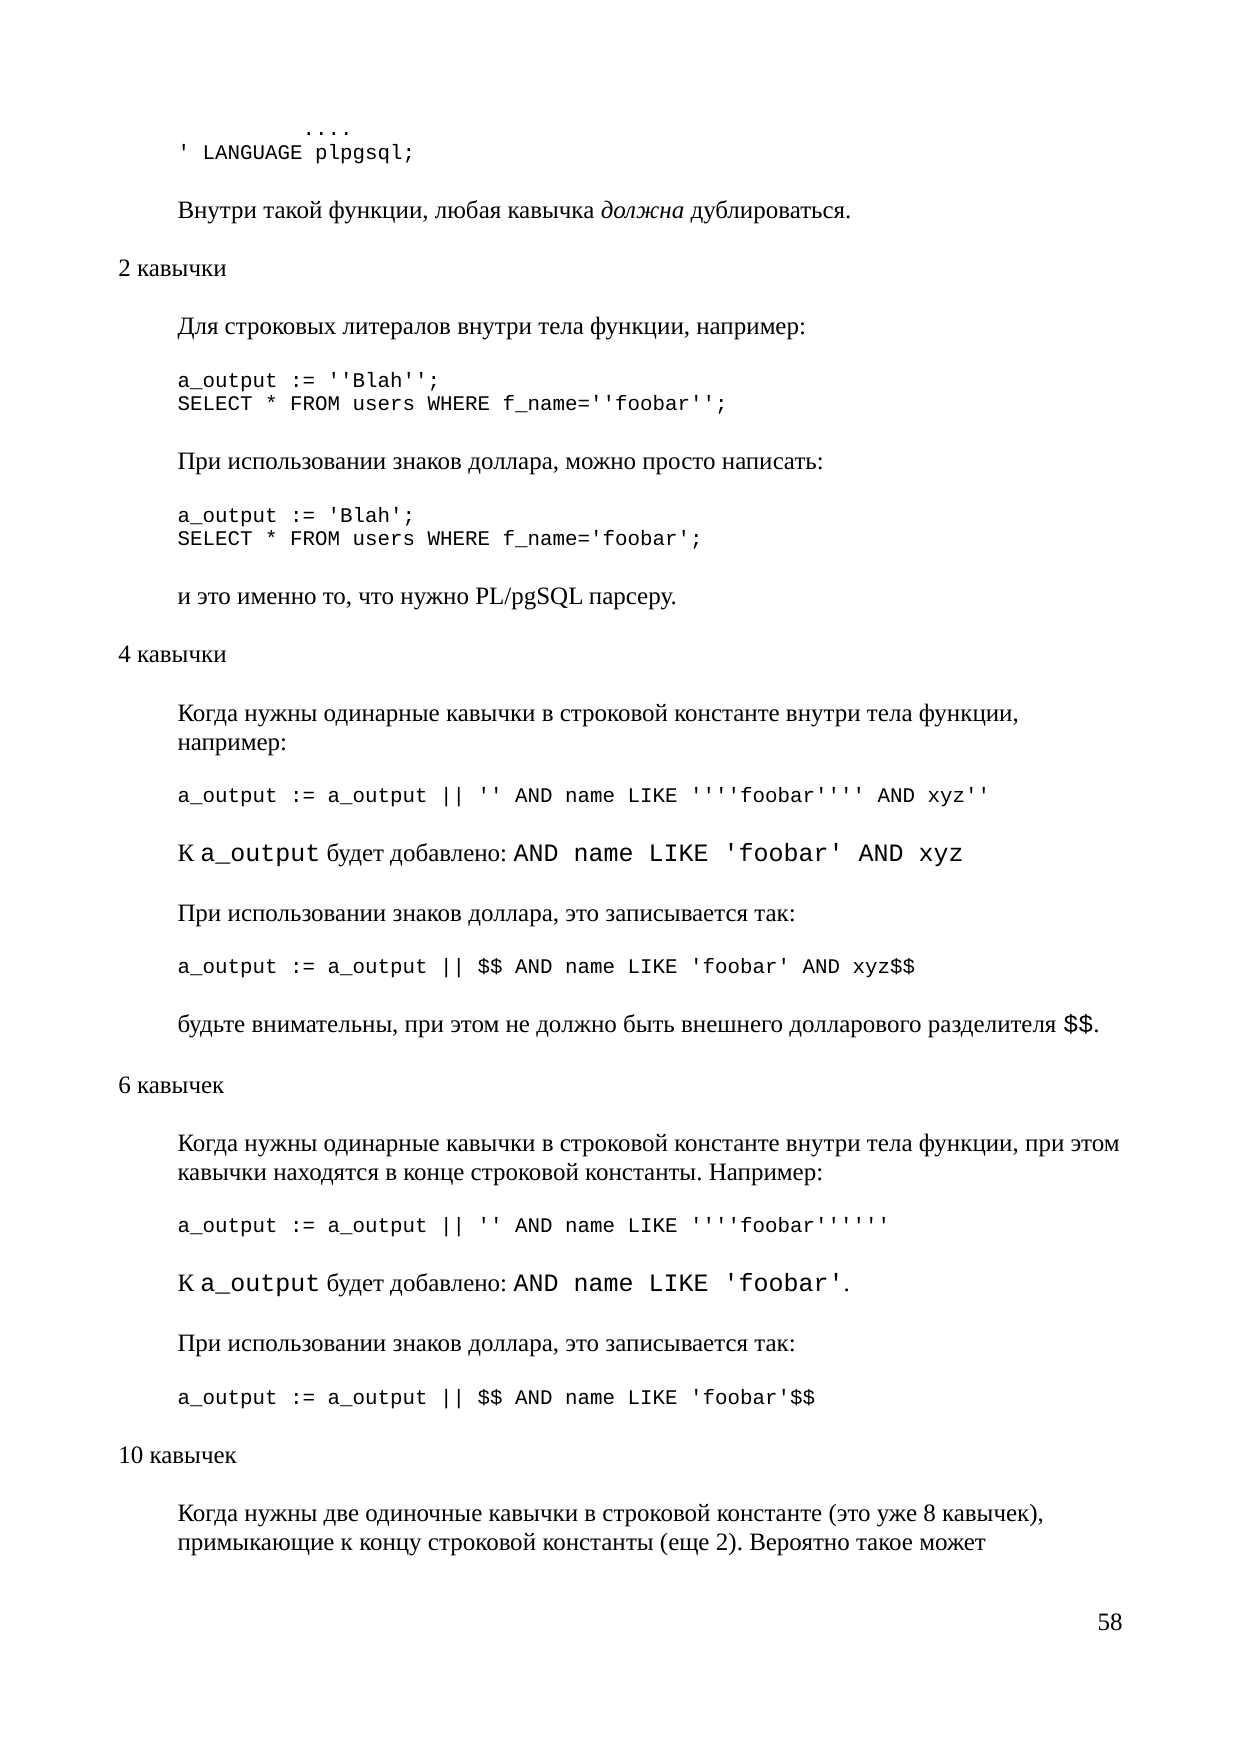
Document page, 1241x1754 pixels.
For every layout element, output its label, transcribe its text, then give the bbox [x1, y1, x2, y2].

text SELECT * FROM users WHERE f_name=''foobar''; [177, 393, 1122, 417]
list К a_output будет добавлено: AND name LIKE 'foobar'. [177, 1268, 1122, 1299]
text a_output := a_output || $$ AND name LIKE 'foobar'$$ [177, 1387, 1122, 1410]
subtitle 4 кавычки [118, 639, 1122, 668]
list и это именно то, что нужно PL/pgSQL парсеру. [177, 581, 1122, 610]
text a_output := a_output || '' AND name LIKE ''''foobar'''' AND xyz'' [177, 785, 1122, 808]
list При использовании знаков доллара, это записывается так: [177, 898, 1122, 927]
list будьте внимательны, при этом не должно быть внешнего долларового разделителя $$. [177, 1009, 1122, 1040]
subtitle 6 кавычек [118, 1070, 1122, 1099]
text ' LANGUAGE plpgsql; [177, 142, 1122, 165]
text a_output := 'Blah'; [177, 504, 1122, 528]
list Внутри такой функции, любая кавычка должна дублироваться. [177, 195, 1122, 224]
list При использовании знаков доллара, можно просто написать: [177, 446, 1122, 475]
text SELECT * FROM users WHERE f_name='foobar'; [177, 528, 1122, 552]
text a_output := a_output || '' AND name LIKE ''''foobar'''''' [177, 1215, 1122, 1239]
list Когда нужны две одиночные кавычки в строковой константе (это уже 8 кавычек), примыкающие к концу строковой константы (еще 2). Вероятно такое может [177, 1498, 1122, 1556]
text .... [177, 118, 1122, 142]
subtitle 10 кавычек [118, 1440, 1122, 1469]
subtitle 2 кавычки [118, 253, 1122, 282]
text a_output := ''Blah''; [177, 369, 1122, 393]
list Для строковых литералов внутри тела функции, например: [177, 311, 1122, 340]
list Когда нужны одинарные кавычки в строковой константе внутри тела функции, при этом кавычки находятся в конце строковой константы. Например: [177, 1128, 1122, 1186]
list При использовании знаков доллара, это записывается так: [177, 1328, 1122, 1357]
text a_output := a_output || $$ AND name LIKE 'foobar' AND xyz$$ [177, 956, 1122, 980]
list Когда нужны одинарные кавычки в строковой константе внутри тела функции, например: [177, 698, 1122, 755]
list К a_output будет добавлено: AND name LIKE 'foobar' AND xyz [177, 838, 1122, 869]
